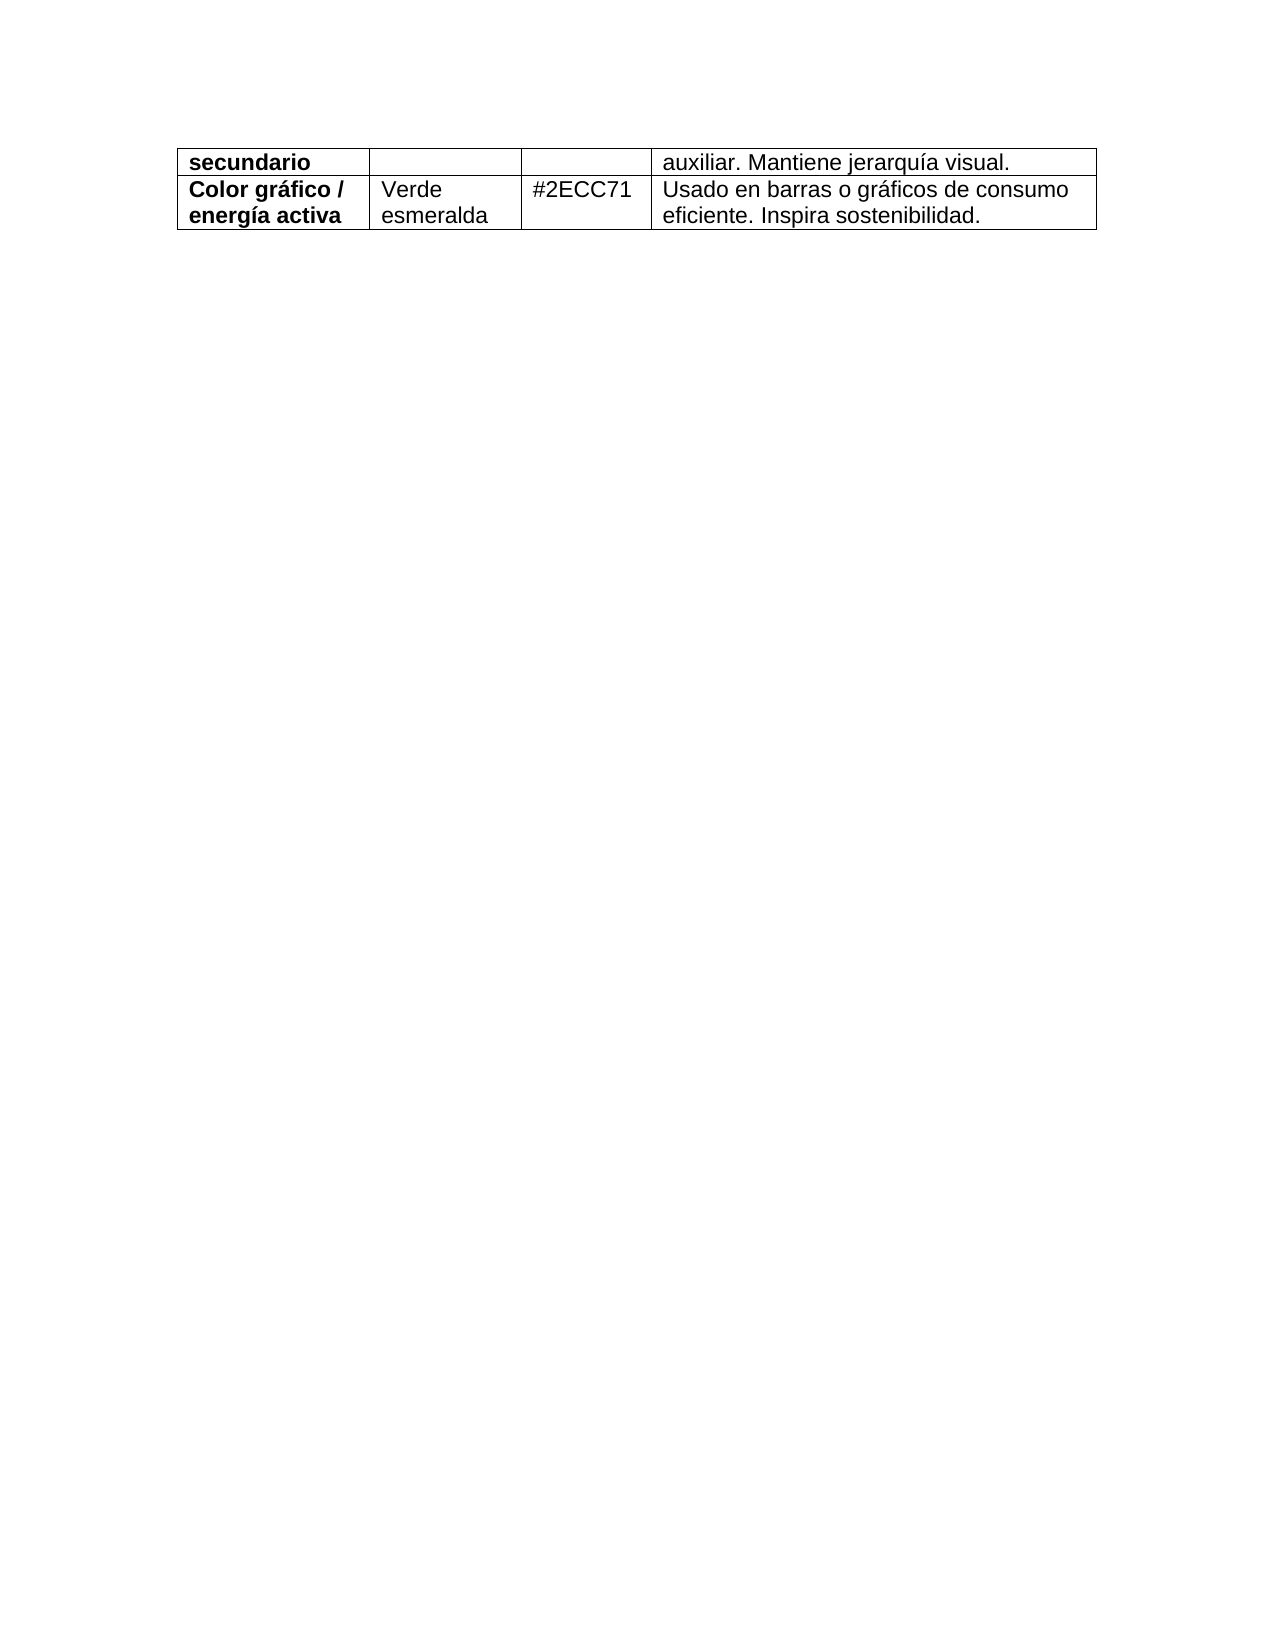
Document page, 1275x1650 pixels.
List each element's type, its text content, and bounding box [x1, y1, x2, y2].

table_cell [522, 149, 651, 175]
table_cell [370, 149, 521, 175]
table_cell Verde esmeralda [370, 176, 521, 229]
table_cell Color gráfico / energía activa [178, 176, 369, 229]
table_cell Usado en barras o gráficos de consumo eficiente. Inspira sostenibilidad. [652, 176, 1096, 229]
table_cell auxiliar. Mantiene jerarquía visual. [652, 149, 1096, 175]
table_cell secundario [178, 149, 369, 175]
table_cell #2ECC71 [522, 176, 651, 229]
